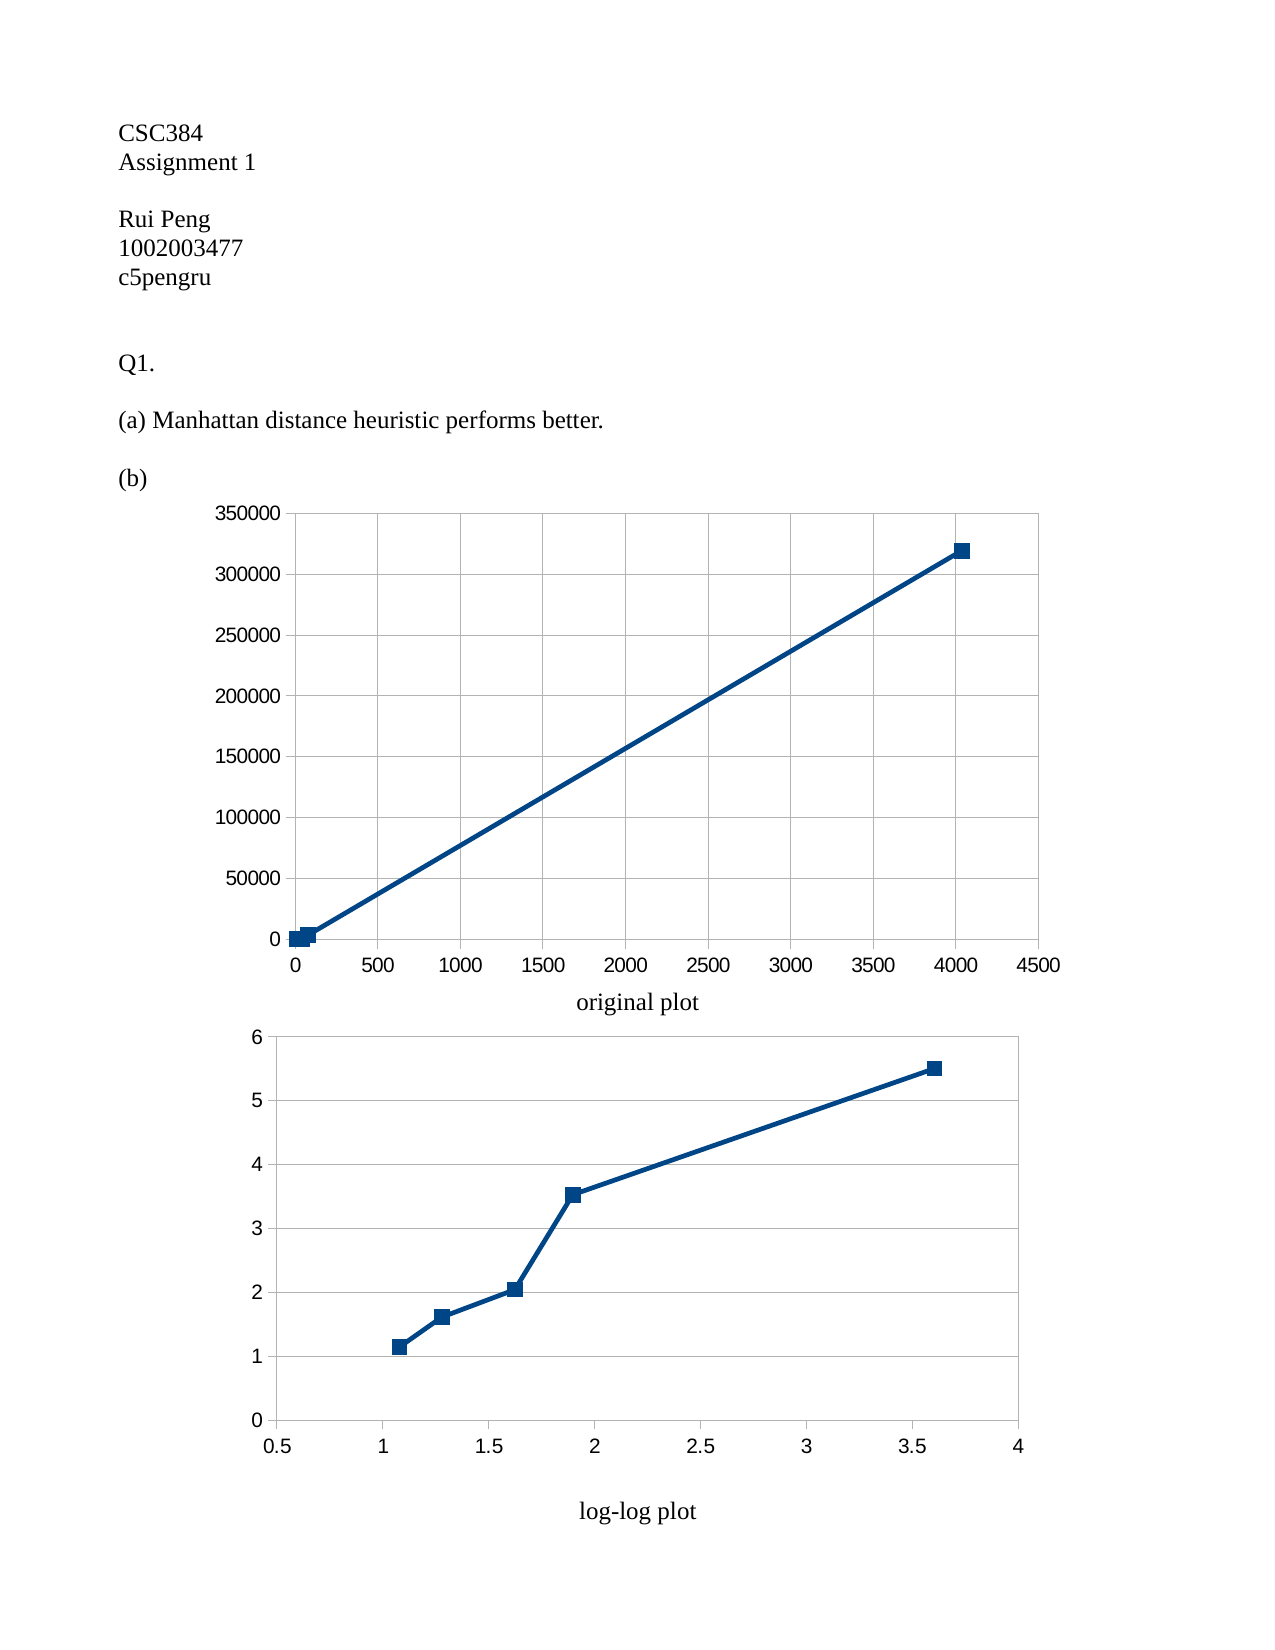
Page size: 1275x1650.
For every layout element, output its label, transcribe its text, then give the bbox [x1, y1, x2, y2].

text original plot [118, 492, 1157, 1016]
text Q1. [118, 348, 1157, 377]
text 1002003477 [118, 233, 1157, 262]
text c5pengru [118, 262, 1157, 291]
text log-log plot [118, 1496, 1157, 1525]
text CSC384 [118, 118, 1157, 147]
text Assignment 1 [118, 147, 1157, 176]
text Rui Peng [118, 204, 1157, 233]
text (a) Manhattan distance heuristic performs better. [118, 406, 1157, 434]
text (b) [118, 463, 1157, 492]
